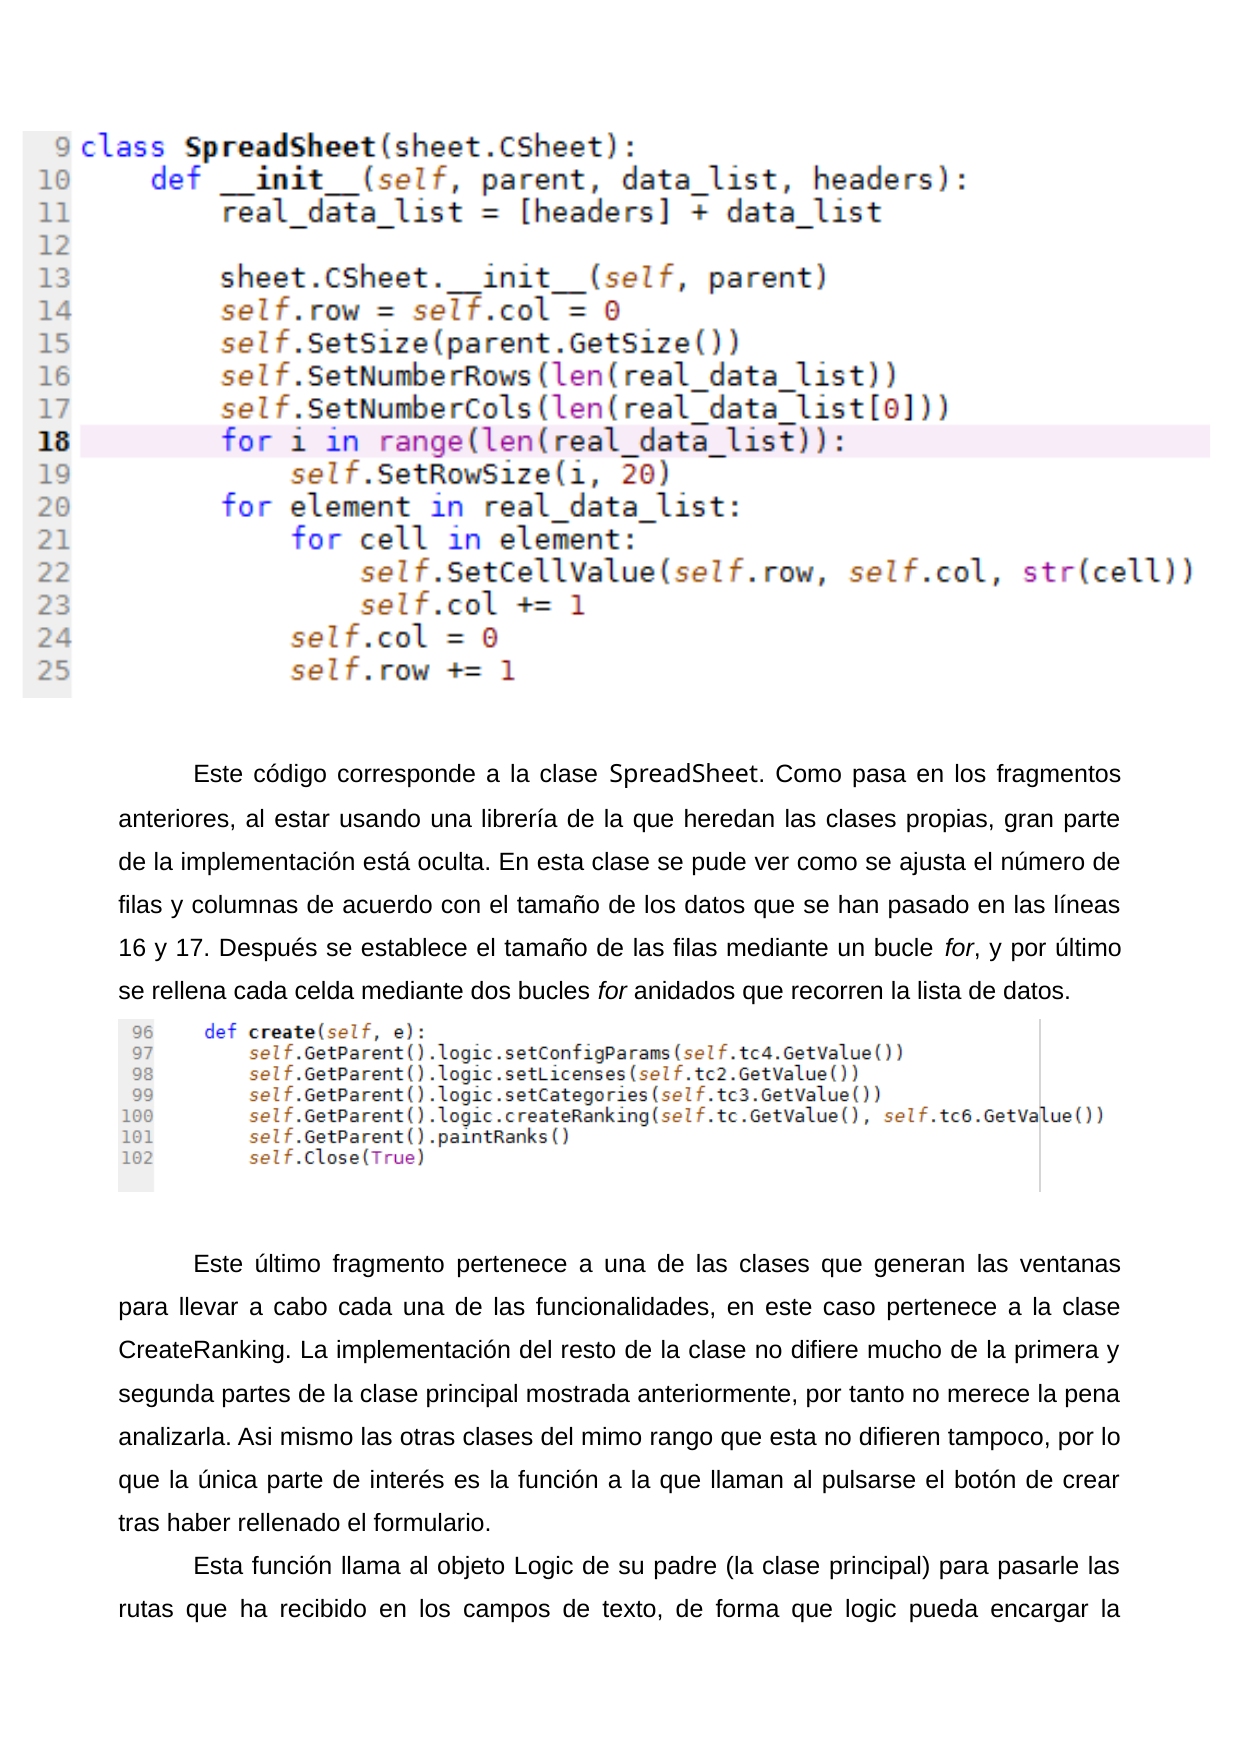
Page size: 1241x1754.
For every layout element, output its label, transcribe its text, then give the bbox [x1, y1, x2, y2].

text Este código corresponde a la clase SpreadSheet. Como pasa en los fragmentos anteriores, al estar usando una librería de la que heredan las clases propias, gran parte de la implementación está oculta. En esta clase se pude ver como se ajusta el número de filas y columnas de acuerdo con el tamaño de los datos que se han pasado en las líneas 16 y 17. Después se establece el tamaño de las filas mediante un bucle for, y por último se rellena cada celda mediante dos bucles for anidados que recorren la lista de datos. [118, 755, 1122, 1005]
text Esta función llama al objeto Logic de su padre (la clase principal) para pasarle las rutas que ha recibido en los campos de texto, de forma que logic pueda encargar la [118, 1551, 1122, 1623]
text Este último fragmento pertenece a una de las clases que generan las ventanas para llevar a cabo cada una de las funcionalidades, en este caso pertenece a la clase CreateRanking. La implementación del resto de la clase no difiere mucho de la primera y segunda partes de la clase principal mostrada anteriormente, por tanto no merece la pena analizarla. Asi mismo las otras clases del mimo rango que esta no difieren tampoco, por lo que la única parte de interés es la función a la que llaman al pulsarse el botón de crear tras haber rellenado el formulario. [118, 1249, 1122, 1537]
picture [118, 1019, 1123, 1192]
picture [22, 131, 1211, 698]
